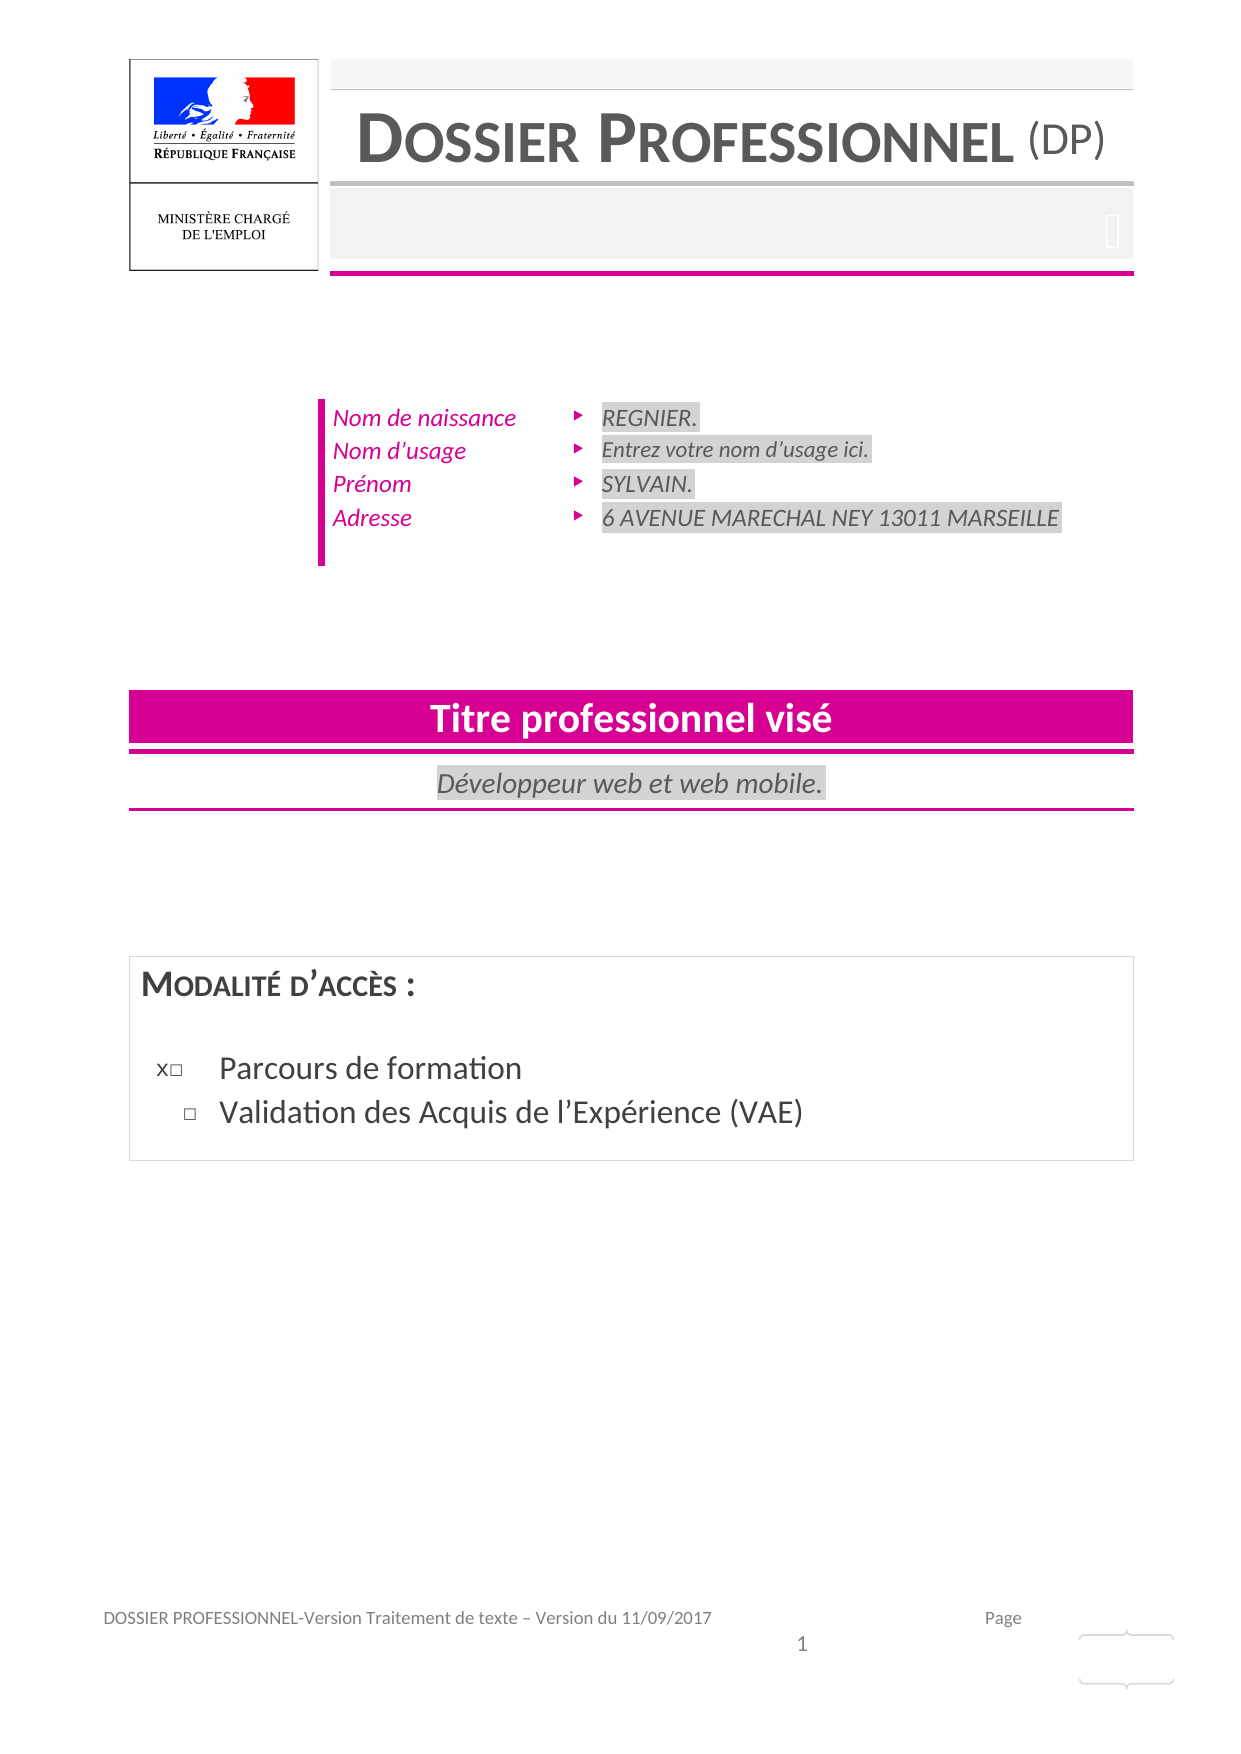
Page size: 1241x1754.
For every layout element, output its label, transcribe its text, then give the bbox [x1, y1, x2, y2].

table_cell REGNIER. [590, 399, 1133, 432]
table_cell Parcours de formation [208, 1044, 1133, 1088]
table_cell [130, 1006, 1133, 1044]
table_cell  [566, 466, 590, 499]
table_cell Entrez votre nom d’usage ici. [590, 432, 1133, 466]
table_header [590, 365, 1133, 399]
table_header Titre professionnel visé [129, 690, 1133, 743]
table_cell  [566, 432, 590, 466]
table_cell [129, 743, 1133, 749]
table_cell Développeur web et web mobile. [129, 754, 1133, 808]
table_cell Modalité d’accès : [130, 957, 1133, 1006]
table_header [321, 365, 566, 399]
table_cell  [566, 499, 590, 533]
table_cell [566, 533, 590, 566]
table_cell [130, 1132, 1133, 1160]
table_cell Nom de naissance [325, 399, 566, 432]
table_cell Adresse [325, 499, 566, 533]
table_cell 6 AVENUE MARECHAL NEY 13011 MARSEILLE [590, 499, 1133, 566]
table_cell [129, 811, 1133, 956]
table_cell ☐ [130, 1088, 208, 1132]
table_cell [325, 533, 566, 566]
table_cell  [566, 399, 590, 432]
table_cell Validation des Acquis de l’Expérience (VAE) [208, 1088, 1133, 1132]
table_cell SYLVAIN. [590, 466, 1133, 499]
table_cell Nom d’usage [325, 432, 566, 466]
table_cell Prénom [325, 466, 566, 499]
table_header [566, 365, 590, 399]
table_cell x☐ [130, 1044, 208, 1088]
